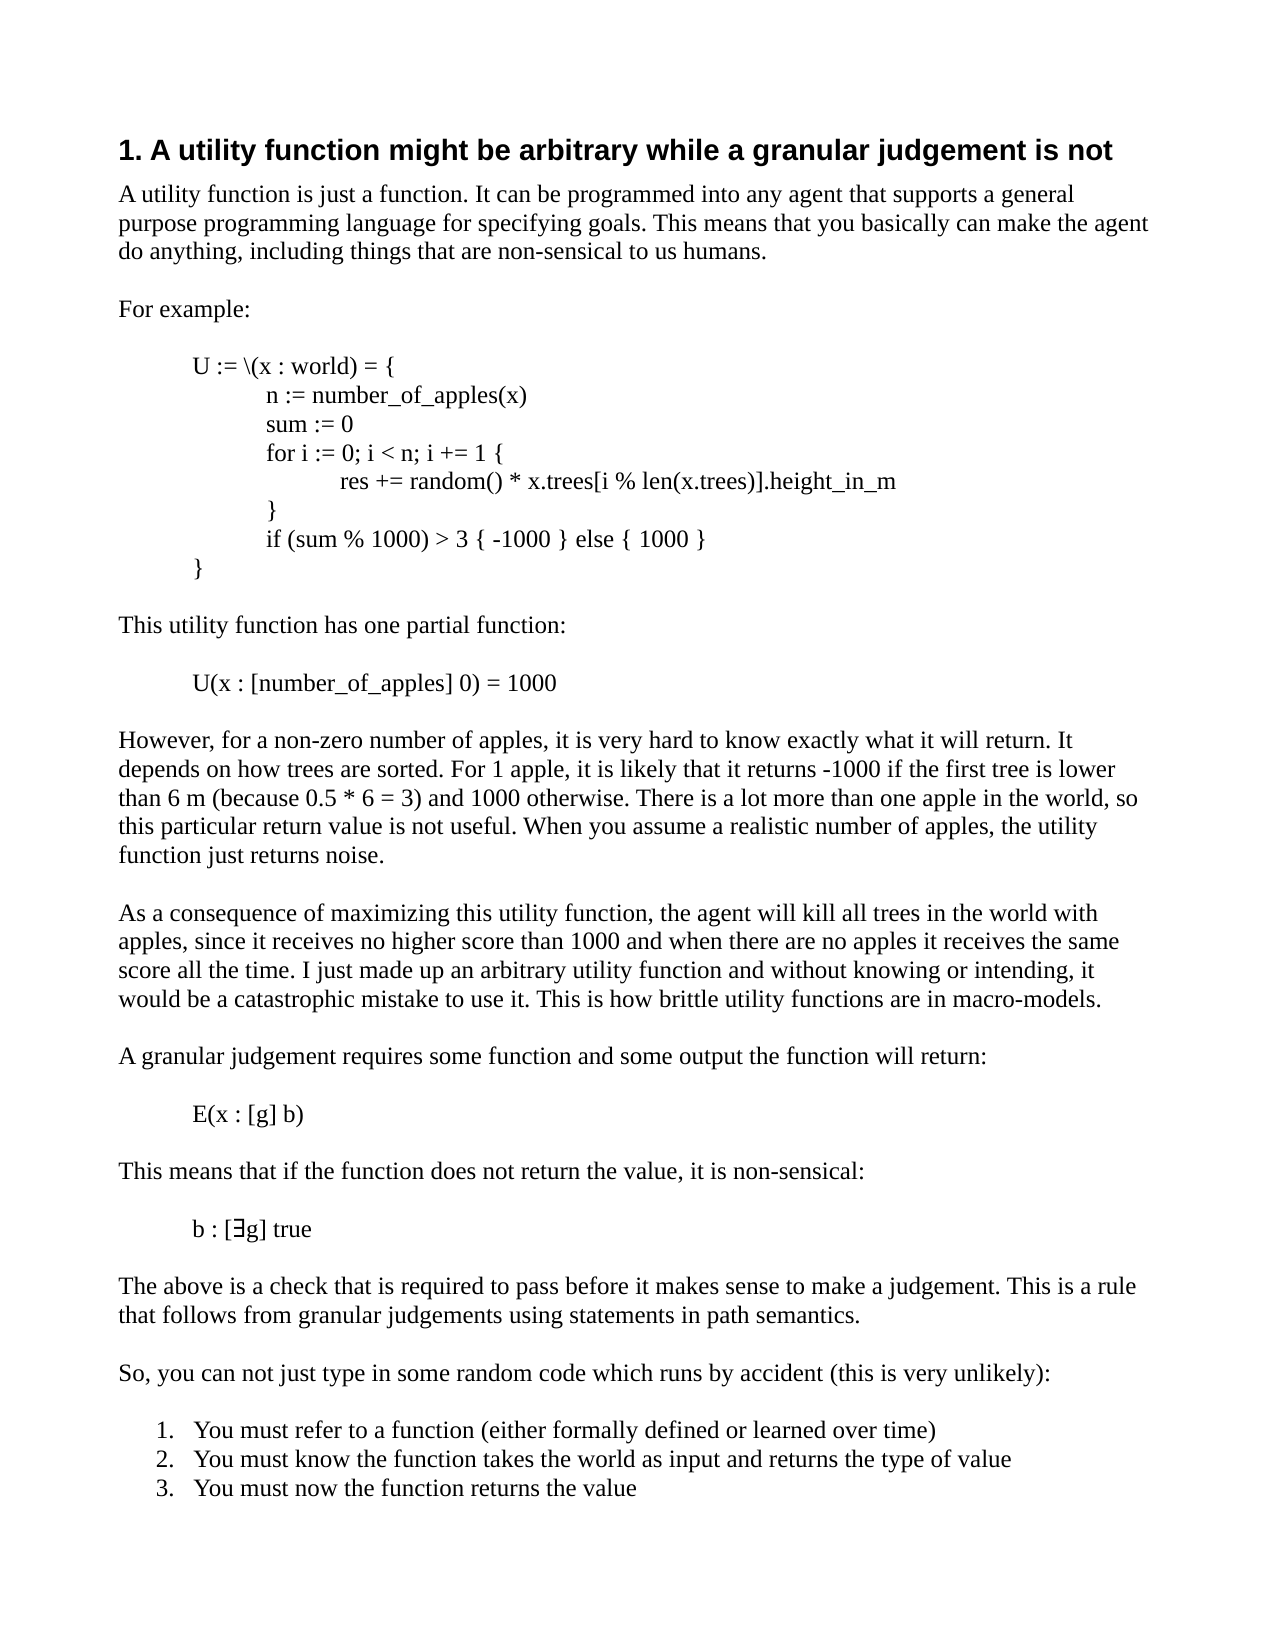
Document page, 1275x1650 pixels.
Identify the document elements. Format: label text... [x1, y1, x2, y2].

subtitle 1. A utility function might be arbitrary while a granular judgement is not [118, 133, 1157, 166]
text U(x : [number_of_apples] 0) = 1000 [118, 668, 1157, 696]
list You must now the function returns the value [156, 1473, 1157, 1501]
text sum := 0 [118, 409, 1157, 438]
text for i := 0; i < n; i += 1 { [118, 438, 1157, 466]
text U := \(x : world) = { [118, 351, 1157, 380]
text E(x : [g] b) [118, 1099, 1157, 1128]
text This utility function has one partial function: [118, 610, 1157, 639]
text b : [∃g] true [118, 1214, 1157, 1243]
text res += random() * x.trees[i % len(x.trees)].height_in_m [118, 466, 1157, 495]
text This means that if the function does not return the value, it is non-sensical: [118, 1156, 1157, 1185]
list You must refer to a function (either formally defined or learned over time) [156, 1415, 1157, 1444]
text if (sum % 1000) > 3 { -1000 } else { 1000 } [118, 524, 1157, 553]
text So, you can not just type in some random code which runs by accident (this is very unlikely): [118, 1358, 1157, 1386]
text } [118, 495, 1157, 524]
text } [118, 553, 1157, 581]
text A granular judgement requires some function and some output the function will return: [118, 1041, 1157, 1070]
text For example: [118, 294, 1157, 323]
text A utility function is just a function. It can be programmed into any agent that supports a general purpose programming language for specifying goals. This means that you basically can make the agent do anything, including things that are non-sensical to us humans. [118, 179, 1157, 265]
text n := number_of_apples(x) [118, 380, 1157, 409]
text However, for a non-zero number of apples, it is very hard to know exactly what it will return. It depends on how trees are sorted. For 1 apple, it is likely that it returns -1000 if the first tree is lower than 6 m (because 0.5 * 6 = 3) and 1000 otherwise. There is a lot more than one apple in the world, so this particular return value is not useful. When you assume a realistic number of apples, the utility function just returns noise. [118, 725, 1157, 869]
list You must know the function takes the world as input and returns the type of value [156, 1444, 1157, 1473]
text The above is a check that is required to pass before it makes sense to make a judgement. This is a rule that follows from granular judgements using statements in path semantics. [118, 1271, 1157, 1329]
text As a consequence of maximizing this utility function, the agent will kill all trees in the world with apples, since it receives no higher score than 1000 and when there are no apples it receives the same score all the time. I just made up an arbitrary utility function and without knowing or intending, it would be a catastrophic mistake to use it. This is how brittle utility functions are in macro-models. [118, 898, 1157, 1013]
